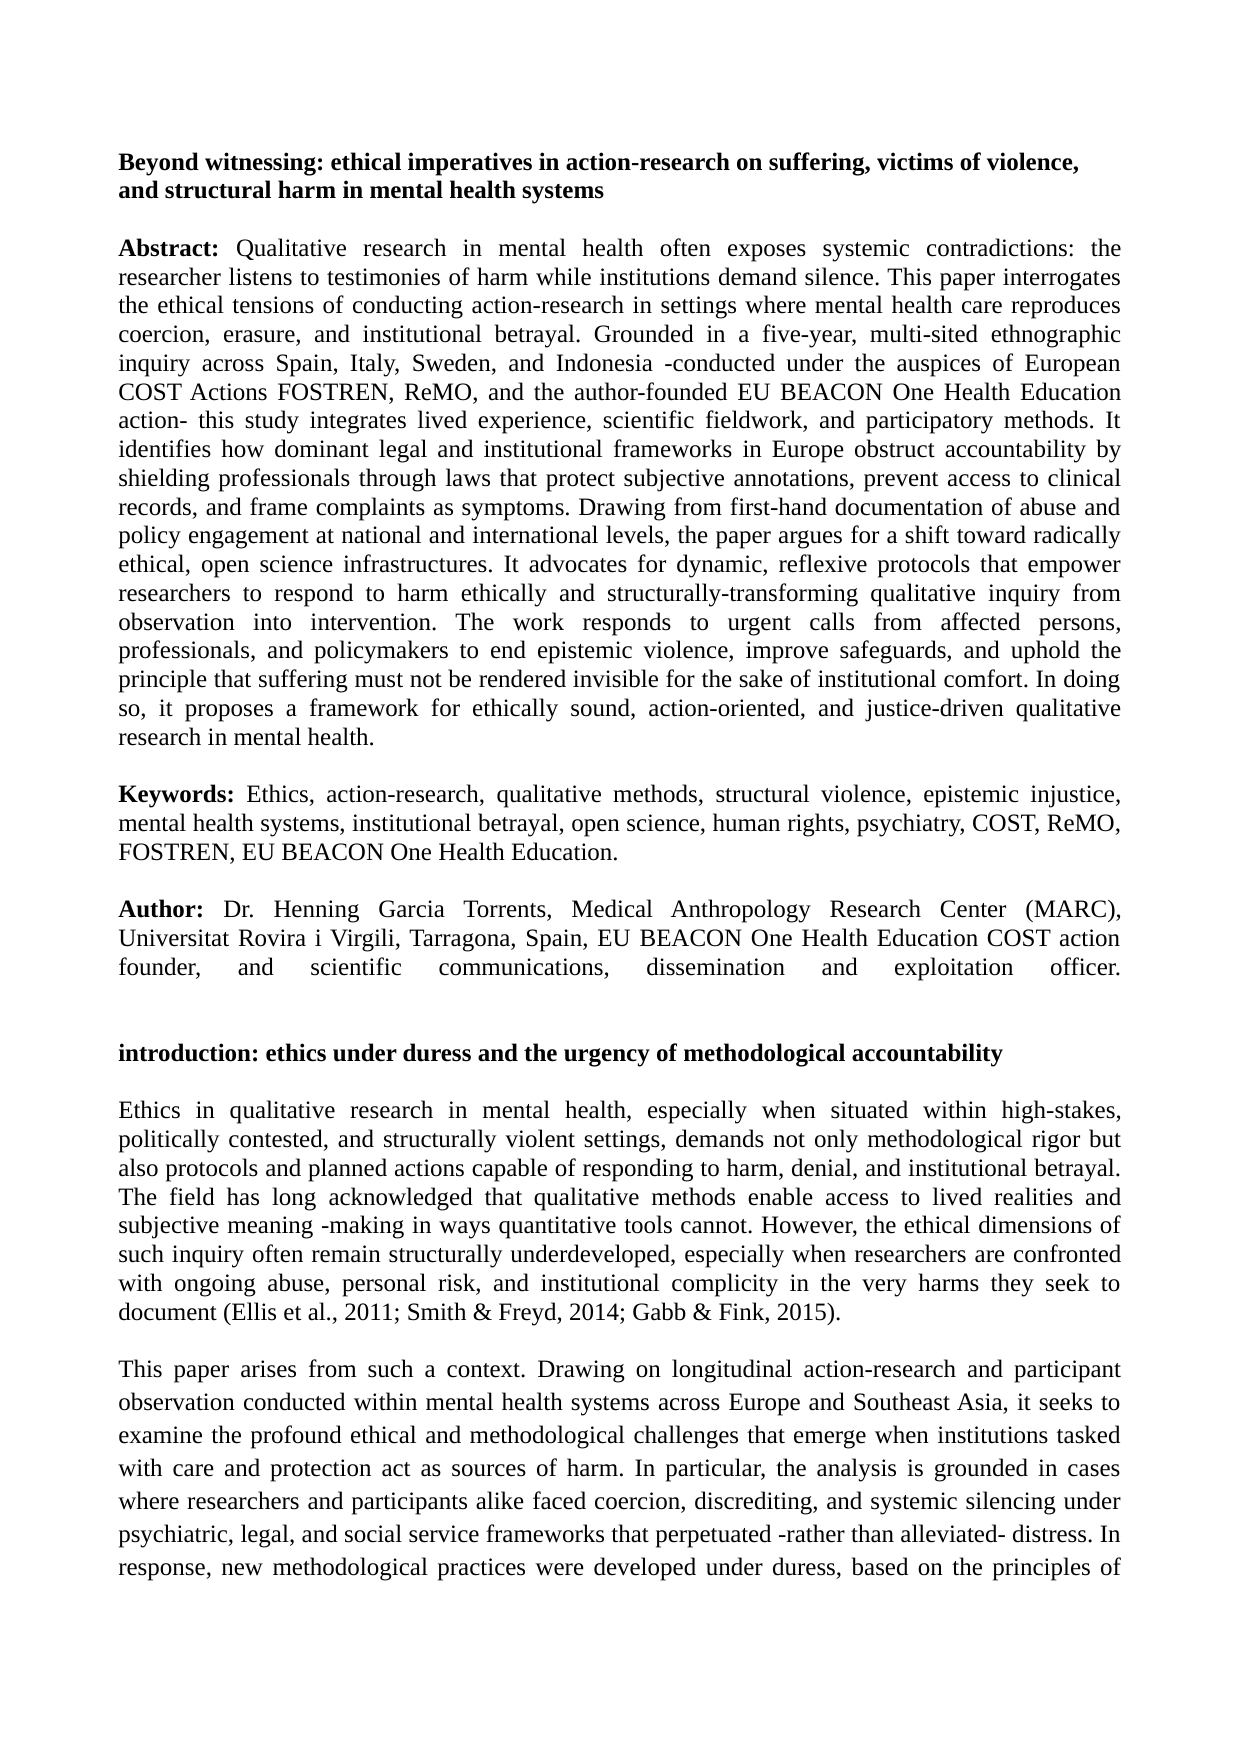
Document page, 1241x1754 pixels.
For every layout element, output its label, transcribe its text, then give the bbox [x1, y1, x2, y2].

text Author: Dr. Henning Garcia Torrents, Medical Anthropology Research Center (MARC), Universitat Rovira i Virgili, Tarragona, Spain, EU BEACON One Health Education COST action founder, and scientific communications, dissemination and exploitation officer. [118, 866, 1122, 1009]
text Ethics in qualitative research in mental health, especially when situated within high-stakes, politically contested, and structurally violent settings, demands not only methodological rigor but also protocols and planned actions capable of responding to harm, denial, and institutional betrayal. The field has long acknowledged that qualitative methods enable access to lived realities and subjective meaning -making in ways quantitative tools cannot. However, the ethical dimensions of such inquiry often remain structurally underdeveloped, especially when researchers are confronted with ongoing abuse, personal risk, and institutional complicity in the very harms they seek to document (Ellis et al., 2011; Smith & Freyd, 2014; Gabb & Fink, 2015). [118, 1067, 1122, 1326]
text introduction: ethics under duress and the urgency of methodological accountability [118, 1009, 1122, 1067]
text Abstract: Qualitative research in mental health often exposes systemic contradictions: the researcher listens to testimonies of harm while institutions demand silence. This paper interrogates the ethical tensions of conducting action-research in settings where mental health care reproduces coercion, erasure, and institutional betrayal. Grounded in a five-year, multi-sited ethnographic inquiry across Spain, Italy, Sweden, and Indonesia -conducted under the auspices of European COST Actions FOSTREN, ReMO, and the author-founded EU BEACON One Health Education action- this study integrates lived experience, scientific fieldwork, and participatory methods. It identifies how dominant legal and institutional frameworks in Europe obstruct accountability by shielding professionals through laws that protect subjective annotations, prevent access to clinical records, and frame complaints as symptoms. Drawing from first-hand documentation of abuse and policy engagement at national and international levels, the paper argues for a shift toward radically ethical, open science infrastructures. It advocates for dynamic, reflexive protocols that empower researchers to respond to harm ethically and structurally-transforming qualitative inquiry from observation into intervention. The work responds to urgent calls from affected persons, professionals, and policymakers to end epistemic violence, improve safeguards, and uphold the principle that suffering must not be rendered invisible for the sake of institutional comfort. In doing so, it proposes a framework for ethically sound, action-oriented, and justice-driven qualitative research in mental health. [118, 204, 1122, 751]
text This paper arises from such a context. Drawing on longitudinal action-research and participant observation conducted within mental health systems across Europe and Southeast Asia, it seeks to examine the profound ethical and methodological challenges that emerge when institutions tasked with care and protection act as sources of harm. In particular, the analysis is grounded in cases where researchers and participants alike faced coercion, discrediting, and systemic silencing under psychiatric, legal, and social service frameworks that perpetuated -rather than alleviated- distress. In response, new methodological practices were developed under duress, based on the principles of [118, 1354, 1122, 1581]
text Beyond witnessing: ethical imperatives in action-research on suffering, victims of violence, and structural harm in mental health systems [118, 147, 1122, 204]
text Keywords: Ethics, action-research, qualitative methods, structural violence, epistemic injustice, mental health systems, institutional betrayal, open science, human rights, psychiatry, COST, ReMO, FOSTREN, EU BEACON One Health Education. [118, 751, 1122, 866]
